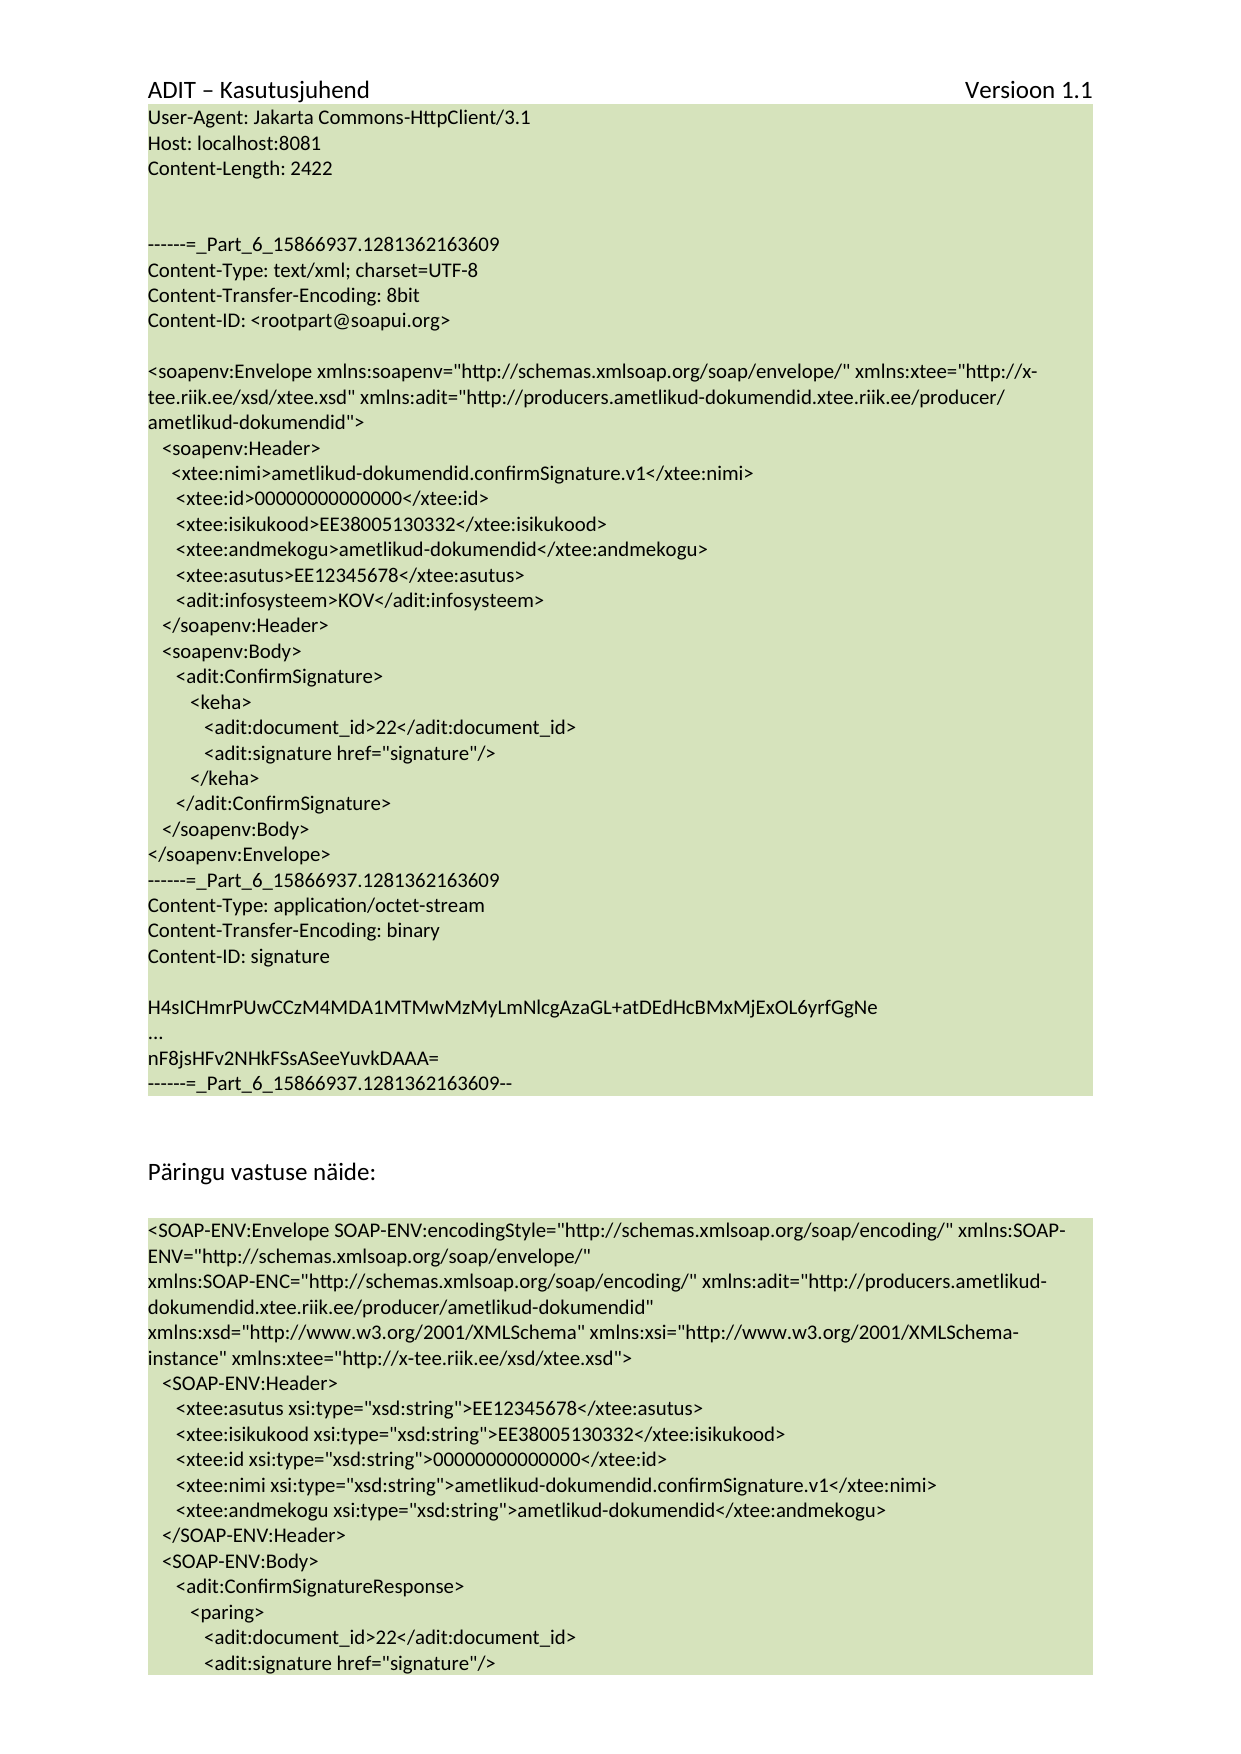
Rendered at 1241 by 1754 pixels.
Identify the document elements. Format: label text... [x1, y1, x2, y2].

text <adit:document_id>22</adit:document_id> [148, 1624, 1093, 1650]
text ... [148, 1019, 1093, 1045]
text </keha> [148, 765, 1093, 791]
text <xtee:asutus xsi:type="xsd:string">EE12345678</xtee:asutus> [148, 1396, 1093, 1421]
text </SOAP-ENV:Header> [148, 1523, 1093, 1548]
text <adit:ConfirmSignature> [148, 663, 1093, 689]
text Päringu vastuse näide: [148, 1157, 1093, 1187]
text <xtee:id>00000000000000</xtee:id> [148, 486, 1093, 511]
text </soapenv:Envelope> [148, 841, 1093, 867]
text <xtee:nimi xsi:type="xsd:string">ametlikud-dokumendid.confirmSignature.v1</xtee:nimi> [148, 1472, 1093, 1497]
text </soapenv:Body> [148, 816, 1093, 841]
text Content-ID: <rootpart@soapui.org> [148, 308, 1093, 333]
text <xtee:id xsi:type="xsd:string">00000000000000</xtee:id> [148, 1446, 1093, 1472]
text Content-Type: application/octet-stream [148, 892, 1093, 918]
text <soapenv:Envelope xmlns:soapenv="http://schemas.xmlsoap.org/soap/envelope/" xmlns:xtee="http://x-tee.riik.ee/xsd/xtee.xsd" xmlns:adit="http://producers.ametlikud-dokumendid.xtee.riik.ee/producer/ametlikud-dokumendid"> [148, 358, 1093, 435]
text <adit:document_id>22</adit:document_id> [148, 714, 1093, 740]
text <xtee:nimi>ametlikud-dokumendid.confirmSignature.v1</xtee:nimi> [148, 460, 1093, 486]
text <xtee:andmekogu xsi:type="xsd:string">ametlikud-dokumendid</xtee:andmekogu> [148, 1497, 1093, 1523]
text <adit:signature href="signature"/> [148, 740, 1093, 765]
text H4sICHmrPUwCCzM4MDA1MTMwMzMyLmNlcgAzaGL+atDEdHcBMxMjExOL6yrfGgNe [148, 994, 1093, 1019]
text <soapenv:Header> [148, 435, 1093, 460]
text Content-Transfer-Encoding: 8bit [148, 282, 1093, 308]
text <paring> [148, 1599, 1093, 1624]
text <soapenv:Body> [148, 638, 1093, 663]
text <adit:ConfirmSignatureResponse> [148, 1573, 1093, 1599]
text ------=_Part_6_15866937.1281362163609 [148, 867, 1093, 892]
text <SOAP-ENV:Body> [148, 1548, 1093, 1573]
text </soapenv:Header> [148, 613, 1093, 638]
text Content-Type: text/xml; charset=UTF-8 [148, 257, 1093, 282]
text <xtee:andmekogu>ametlikud-dokumendid</xtee:andmekogu> [148, 536, 1093, 562]
text <adit:signature href="signature"/> [148, 1650, 1093, 1675]
text <SOAP-ENV:Header> [148, 1370, 1093, 1396]
text <SOAP-ENV:Envelope SOAP-ENV:encodingStyle="http://schemas.xmlsoap.org/soap/encoding/" xmlns:SOAP-ENV="http://schemas.xmlsoap.org/soap/envelope/" xmlns:SOAP-ENC="http://schemas.xmlsoap.org/soap/encoding/" xmlns:adit="http://producers.ametlikud-dokumendid.xtee.riik.ee/producer/ametlikud-dokumendid" xmlns:xsd="http://www.w3.org/2001/XMLSchema" xmlns:xsi="http://www.w3.org/2001/XMLSchema-instance" xmlns:xtee="http://x-tee.riik.ee/xsd/xtee.xsd"> [148, 1218, 1093, 1370]
text <xtee:isikukood xsi:type="xsd:string">EE38005130332</xtee:isikukood> [148, 1421, 1093, 1446]
text Content-Transfer-Encoding: binary [148, 918, 1093, 943]
text Content-ID: signature [148, 943, 1093, 968]
text ------=_Part_6_15866937.1281362163609 [148, 231, 1093, 257]
text </adit:ConfirmSignature> [148, 791, 1093, 816]
text Host: localhost:8081 [148, 130, 1093, 155]
text nF8jsHFv2NHkFSsASeeYuvkDAAA= [148, 1045, 1093, 1070]
text ------=_Part_6_15866937.1281362163609-- [148, 1070, 1093, 1096]
text <keha> [148, 689, 1093, 714]
text <xtee:asutus>EE12345678</xtee:asutus> [148, 562, 1093, 587]
text <adit:infosysteem>KOV</adit:infosysteem> [148, 587, 1093, 613]
text Content-Length: 2422 [148, 155, 1093, 181]
text User-Agent: Jakarta Commons-HttpClient/3.1 [148, 104, 1093, 130]
text <xtee:isikukood>EE38005130332</xtee:isikukood> [148, 511, 1093, 536]
